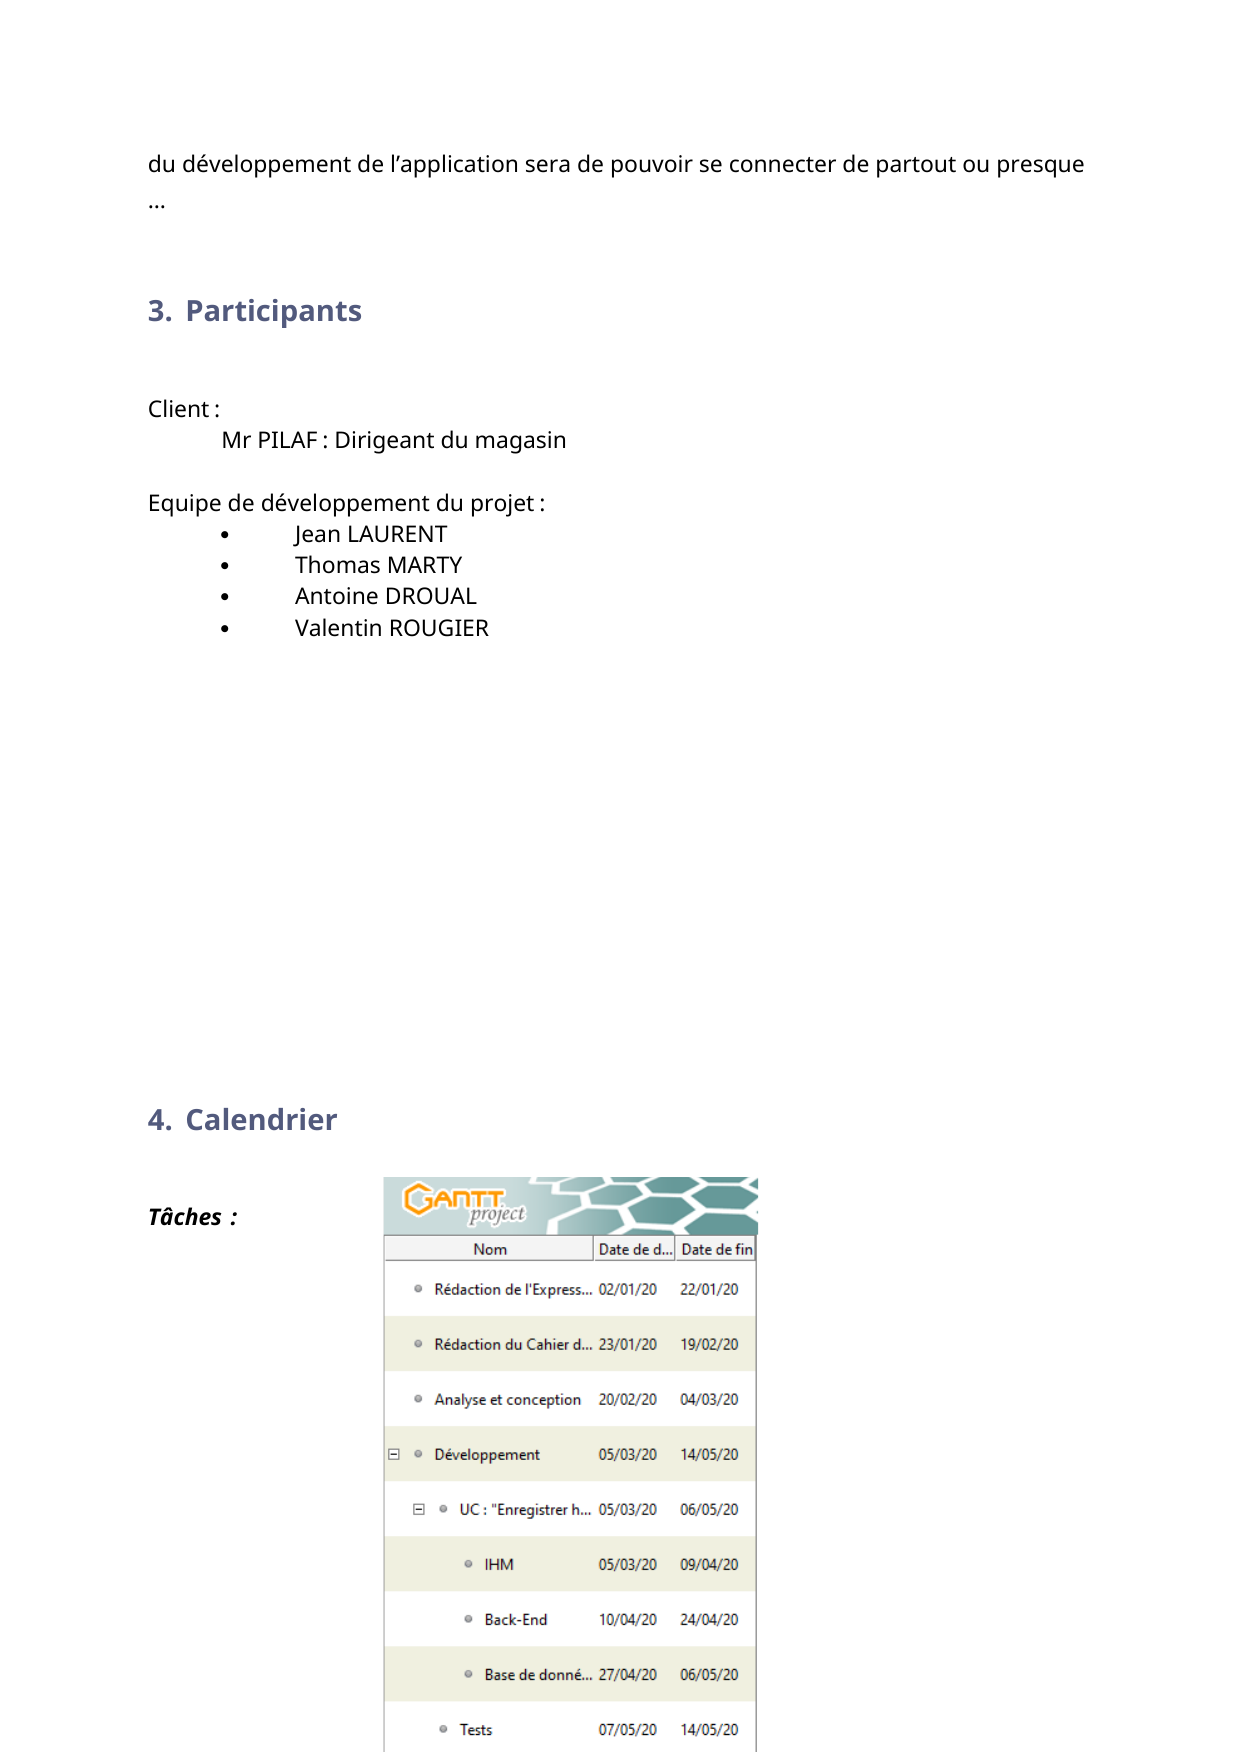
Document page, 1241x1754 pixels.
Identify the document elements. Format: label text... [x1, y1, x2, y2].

list Thomas MARTY [221, 549, 1093, 580]
text [759, 1201, 1093, 1233]
text Equipe de développement du projet : [148, 486, 1093, 518]
list Antoine DROUAL [221, 580, 1093, 611]
text du développement de l’application sera de pouvoir se connecter de partout ou presque … [148, 148, 1093, 215]
list Jean LAURENT [221, 518, 1093, 549]
text Tâches : [148, 1201, 383, 1233]
list Valentin ROUGIER [221, 611, 1093, 643]
list Calendrier [148, 1099, 1093, 1139]
text Mr PILAF : Dirigeant du magasin [148, 424, 1093, 455]
list Participants [148, 290, 1093, 330]
text Client : [148, 393, 1093, 424]
